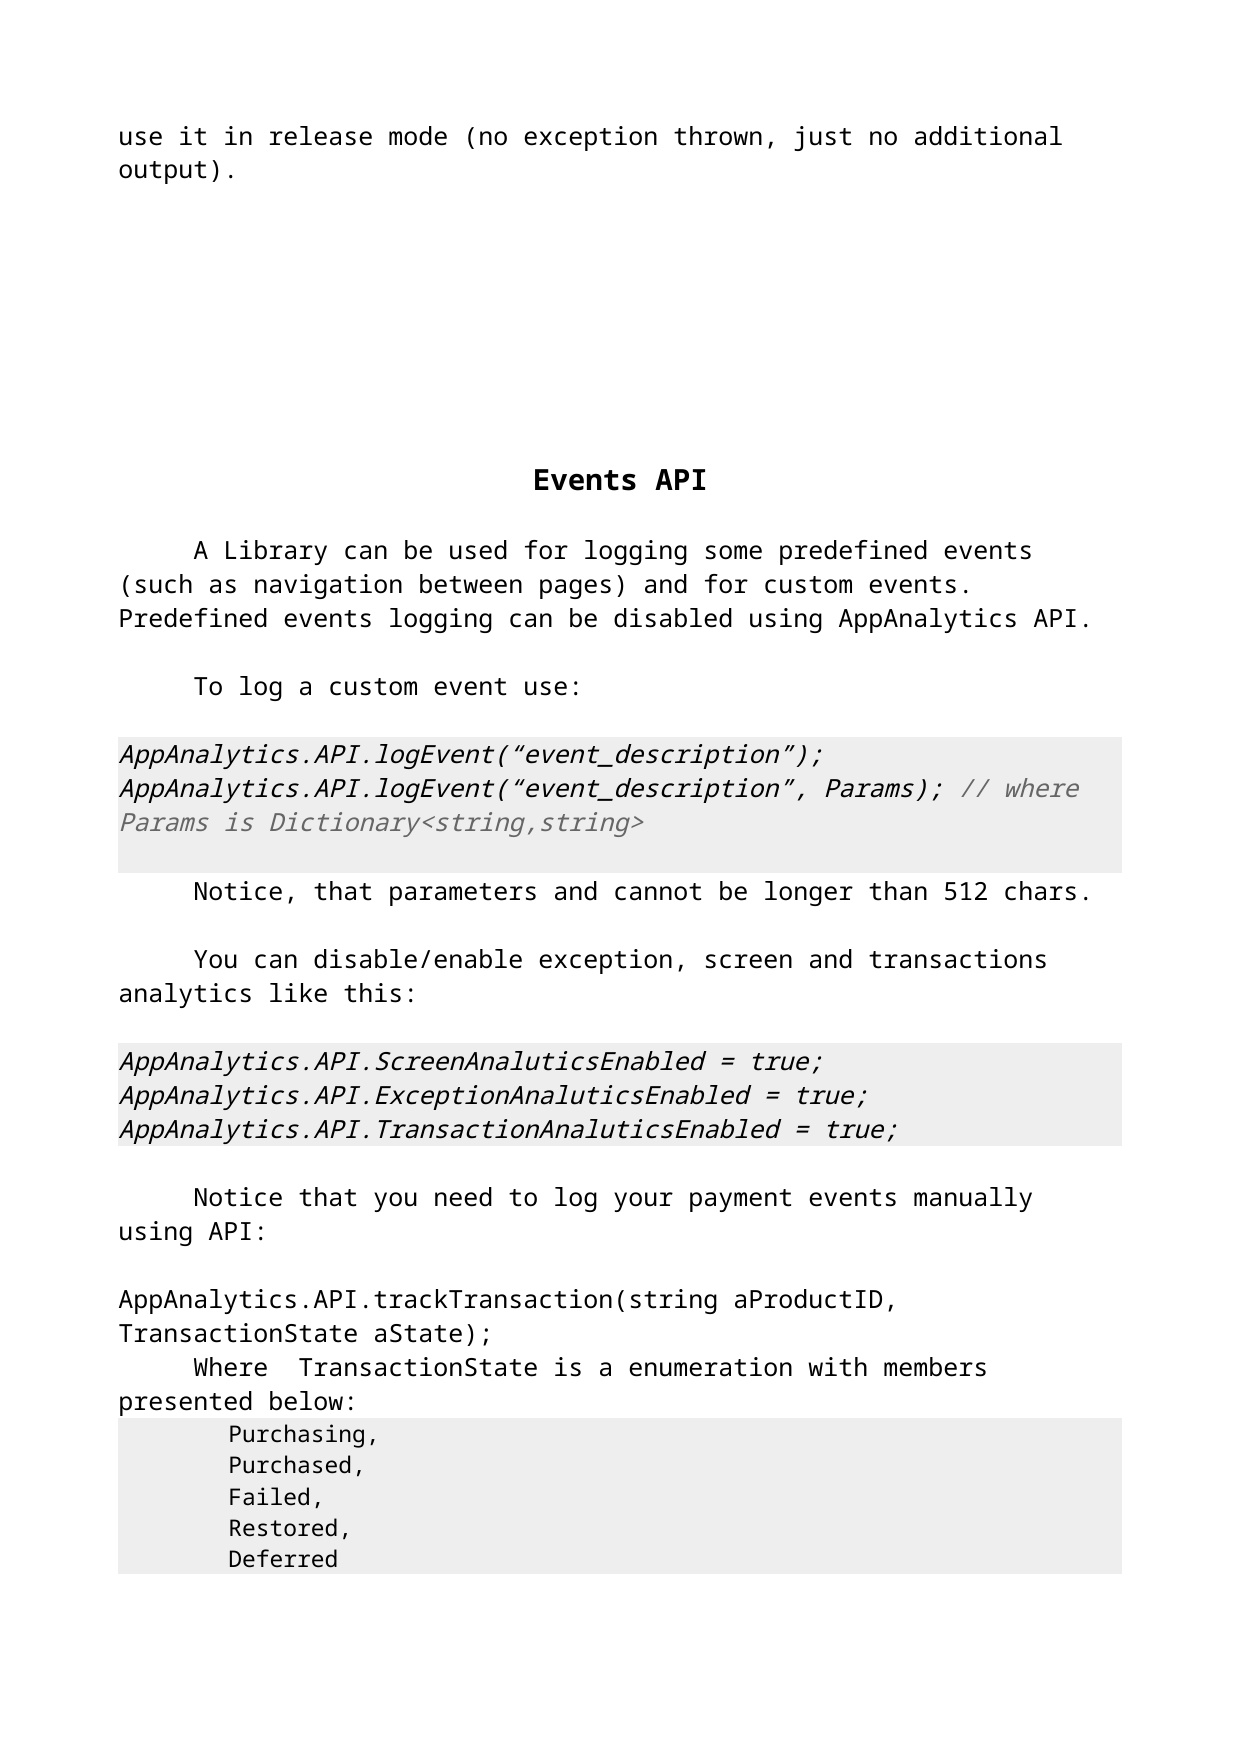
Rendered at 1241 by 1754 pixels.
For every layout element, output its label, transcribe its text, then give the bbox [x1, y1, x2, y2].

text You can disable/enable exception, screen and transactions analytics like this: [118, 941, 1122, 1009]
text AppAnalytics.API.trackTransaction(string aProductID, TransactionState aState); [118, 1282, 1122, 1350]
text AppAnalytics.API.TransactionAnaluticsEnabled = true; [118, 1112, 1122, 1146]
text Restored, [118, 1512, 1122, 1543]
text Where TransactionState is a enumeration with members presented below: [118, 1350, 1122, 1418]
text Failed, [118, 1481, 1122, 1512]
text AppAnalytics.API.logEvent(“event_description”); [118, 737, 1122, 771]
text Purchasing, [118, 1418, 1122, 1449]
text A Library can be used for logging some predefined events (such as navigation between pages) and for custom events. Predefined events logging can be disabled using AppAnalytics API. [118, 532, 1122, 635]
text Deferred [118, 1543, 1122, 1574]
text Purchased, [118, 1449, 1122, 1481]
text AppAnalytics.API.ExceptionAnaluticsEnabled = true; [118, 1077, 1122, 1112]
text To log a custom event use: [118, 669, 1122, 703]
text AppAnalytics.API.logEvent(“event_description”, Params); // where Params is Dictionary<string,string> [118, 771, 1122, 839]
text use it in release mode (no exception thrown, just no additional output). [118, 118, 1122, 186]
text Notice that you need to log your payment events manually using API: [118, 1180, 1122, 1248]
text Notice, that parameters and cannot be longer than 512 chars. [118, 873, 1122, 907]
text AppAnalytics.API.ScreenAnaluticsEnabled = true; [118, 1043, 1122, 1077]
text Events API [118, 459, 1122, 498]
